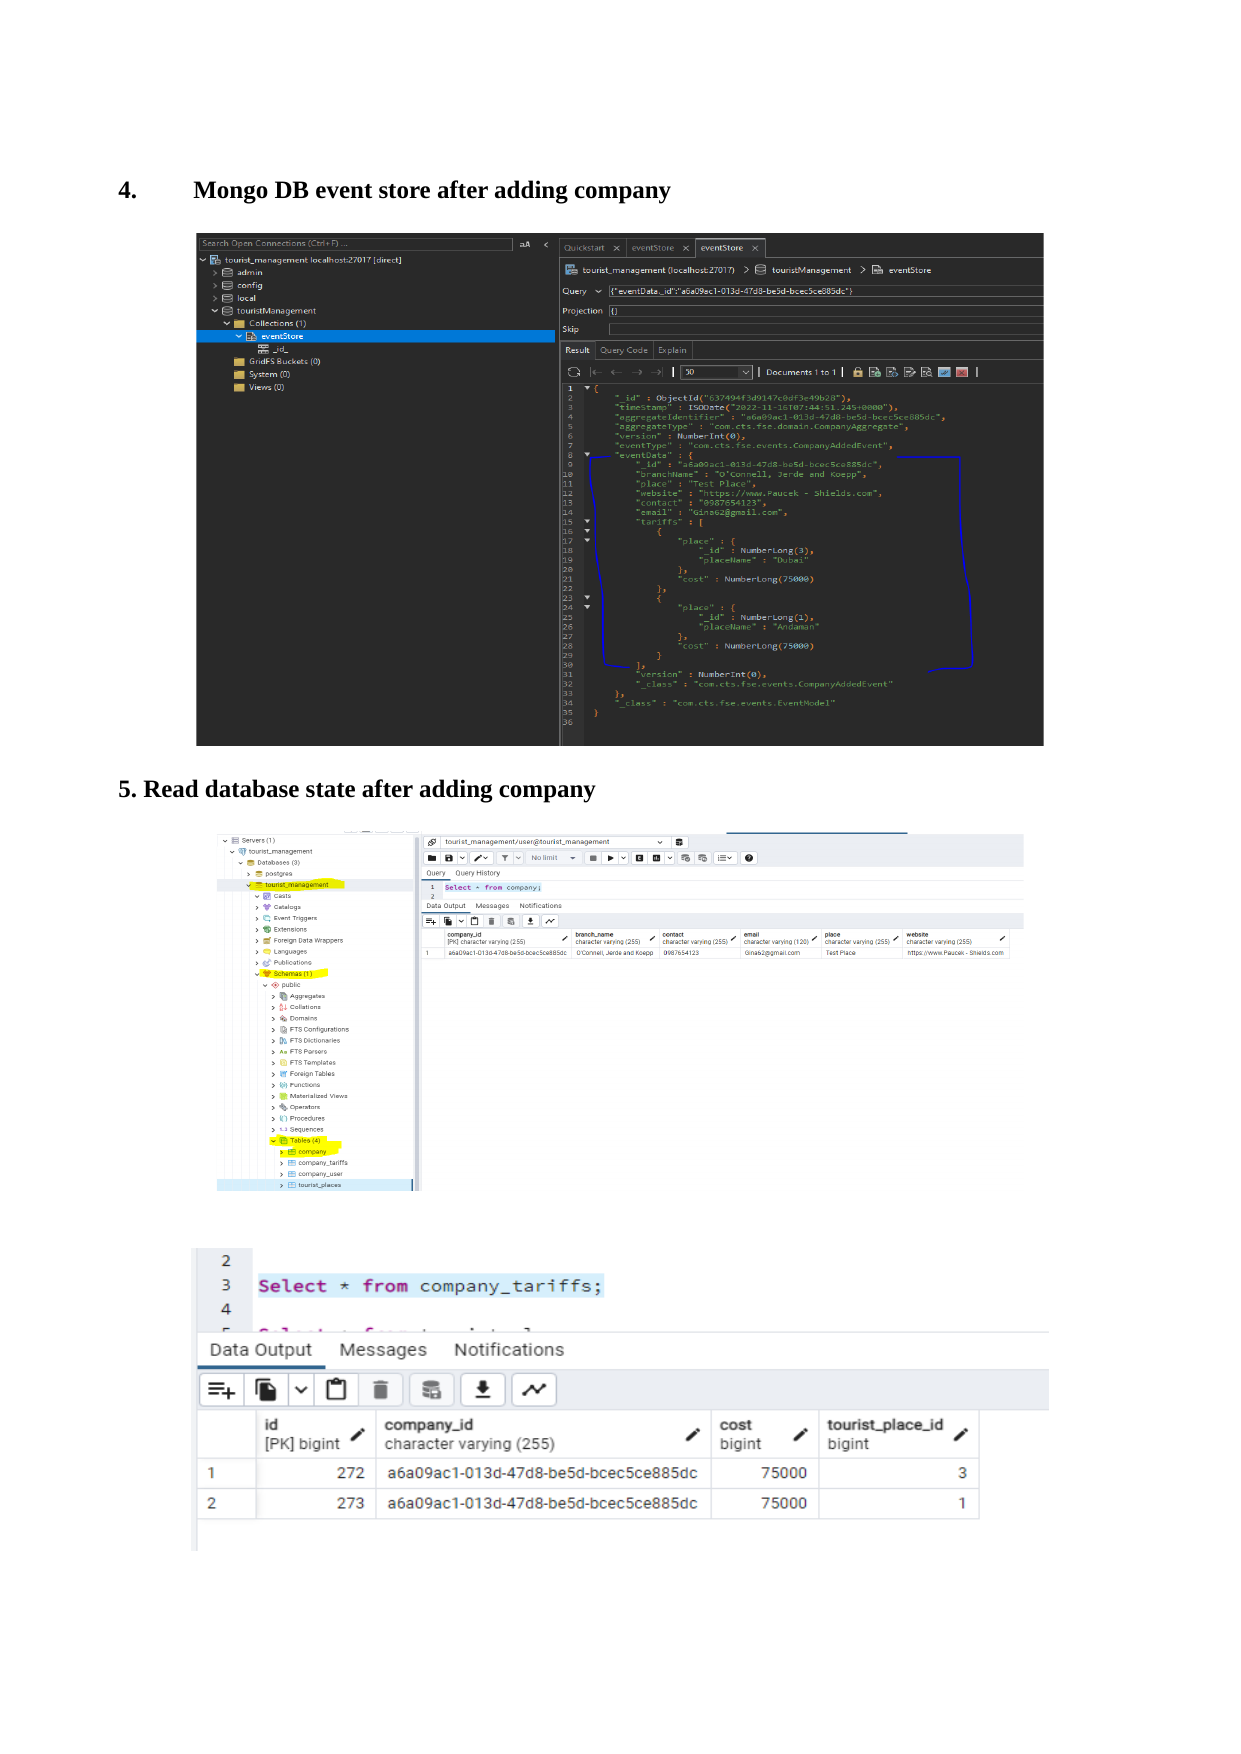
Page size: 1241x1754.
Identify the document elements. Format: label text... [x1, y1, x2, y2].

picture [196, 233, 1044, 746]
text 5. Read database state after adding company [118, 774, 1122, 803]
list Mongo DB event store after adding company [118, 176, 1122, 204]
picture [191, 1248, 1049, 1551]
picture [216, 831, 1024, 1191]
